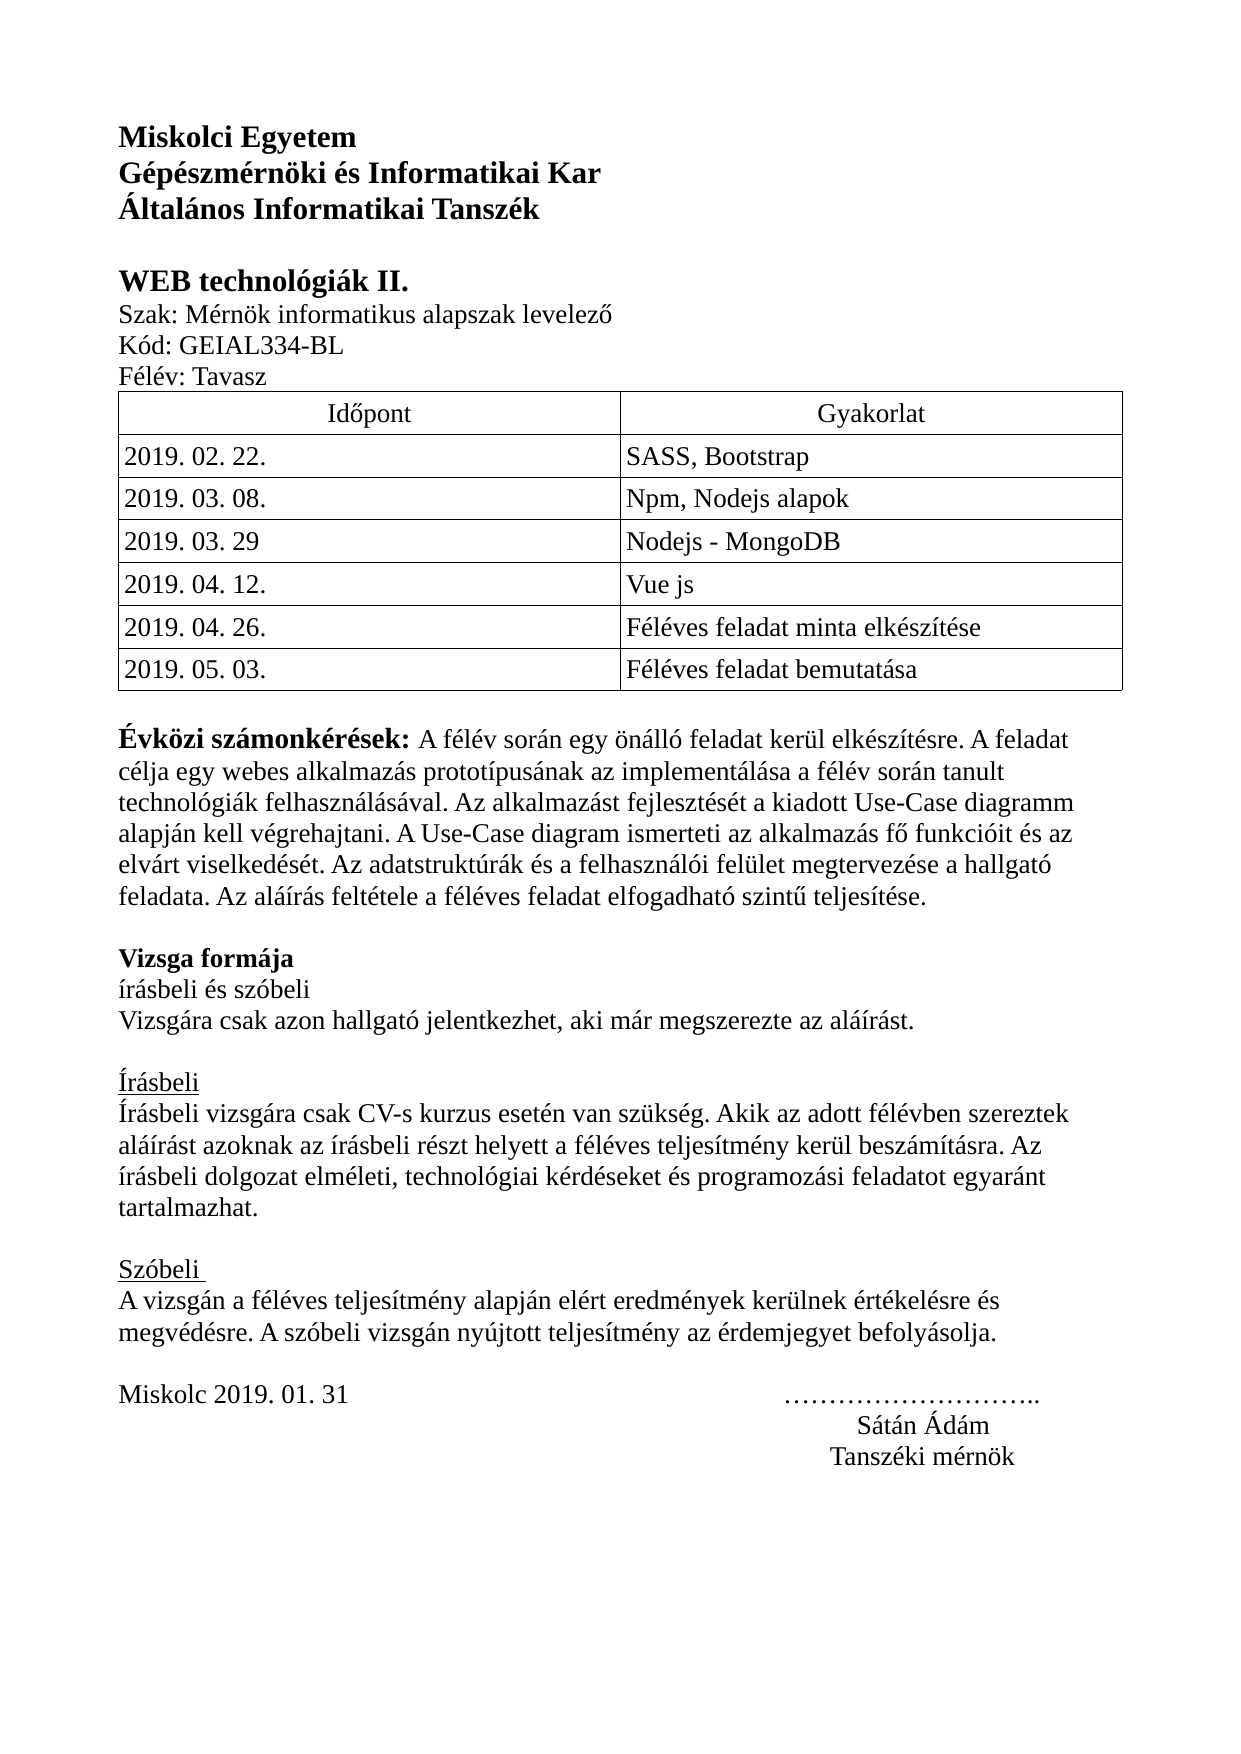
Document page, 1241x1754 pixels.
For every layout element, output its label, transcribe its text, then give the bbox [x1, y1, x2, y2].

table_cell 2019. 03. 29 [119, 520, 620, 562]
text Sátán Ádám [118, 1409, 1122, 1440]
table_header Gyakorlat [621, 392, 1122, 434]
text Miskolc 2019. 01. 31 ……………………….. [118, 1378, 1122, 1409]
text Vizsga formája [118, 942, 1122, 973]
text írásbeli és szóbeli [118, 973, 1122, 1004]
text Vizsgára csak azon hallgató jelentkezhet, aki már megszerezte az aláírást. [118, 1004, 1122, 1035]
table_cell 2019. 05. 03. [119, 649, 620, 690]
text WEB technológiák II. [118, 262, 1122, 298]
table_cell Féléves feladat bemutatása [621, 649, 1122, 690]
text Általános Informatikai Tanszék [118, 190, 1122, 226]
text Miskolci Egyetem [118, 118, 1122, 154]
text Írásbeli [118, 1066, 1122, 1098]
text Írásbeli vizsgára csak CV-s kurzus esetén van szükség. Akik az adott félévben szereztek aláírást azoknak az írásbeli részt helyett a féléves teljesítmény kerül beszámításra. Az írásbeli dolgozat elméleti, technológiai kérdéseket és programozási feladatot egyaránt tartalmazhat. [118, 1098, 1122, 1222]
table_cell 2019. 02. 22. [119, 435, 620, 477]
table_cell Nodejs - MongoDB [621, 520, 1122, 562]
text Gépészmérnöki és Informatikai Kar [118, 154, 1122, 190]
table_cell 2019. 03. 08. [119, 478, 620, 519]
table_cell Npm, Nodejs alapok [621, 478, 1122, 519]
table_cell Vue js [621, 563, 1122, 605]
table_cell 2019. 04. 12. [119, 563, 620, 605]
text A vizsgán a féléves teljesítmény alapján elért eredmények kerülnek értékelésre és megvédésre. A szóbeli vizsgán nyújtott teljesítmény az érdemjegyet befolyásolja. [118, 1284, 1122, 1347]
text Szak: Mérnök informatikus alapszak levelező [118, 298, 1122, 329]
table_header Időpont [119, 392, 620, 434]
table_cell SASS, Bootstrap [621, 435, 1122, 477]
text Tanszéki mérnök [118, 1440, 1122, 1471]
text Félév: Tavasz [118, 360, 1122, 391]
text Szóbeli [118, 1253, 1122, 1284]
text Kód: GEIAL334-BL [118, 329, 1122, 360]
text Évközi számonkérések: A félév során egy önálló feladat kerül elkészítésre. A feladat célja egy webes alkalmazás prototípusának az implementálása a félév során tanult technológiák felhasználásával. Az alkalmazást fejlesztését a kiadott Use-Case diagramm alapján kell végrehajtani. A Use-Case diagram ismerteti az alkalmazás fő funkcióit és az elvárt viselkedését. Az adatstruktúrák és a felhasználói felület megtervezése a hallgató feladata. Az aláírás feltétele a féléves feladat elfogadható szintű teljesítése. [118, 721, 1122, 911]
table_cell 2019. 04. 26. [119, 606, 620, 647]
table_cell Féléves feladat minta elkészítése [621, 606, 1122, 647]
